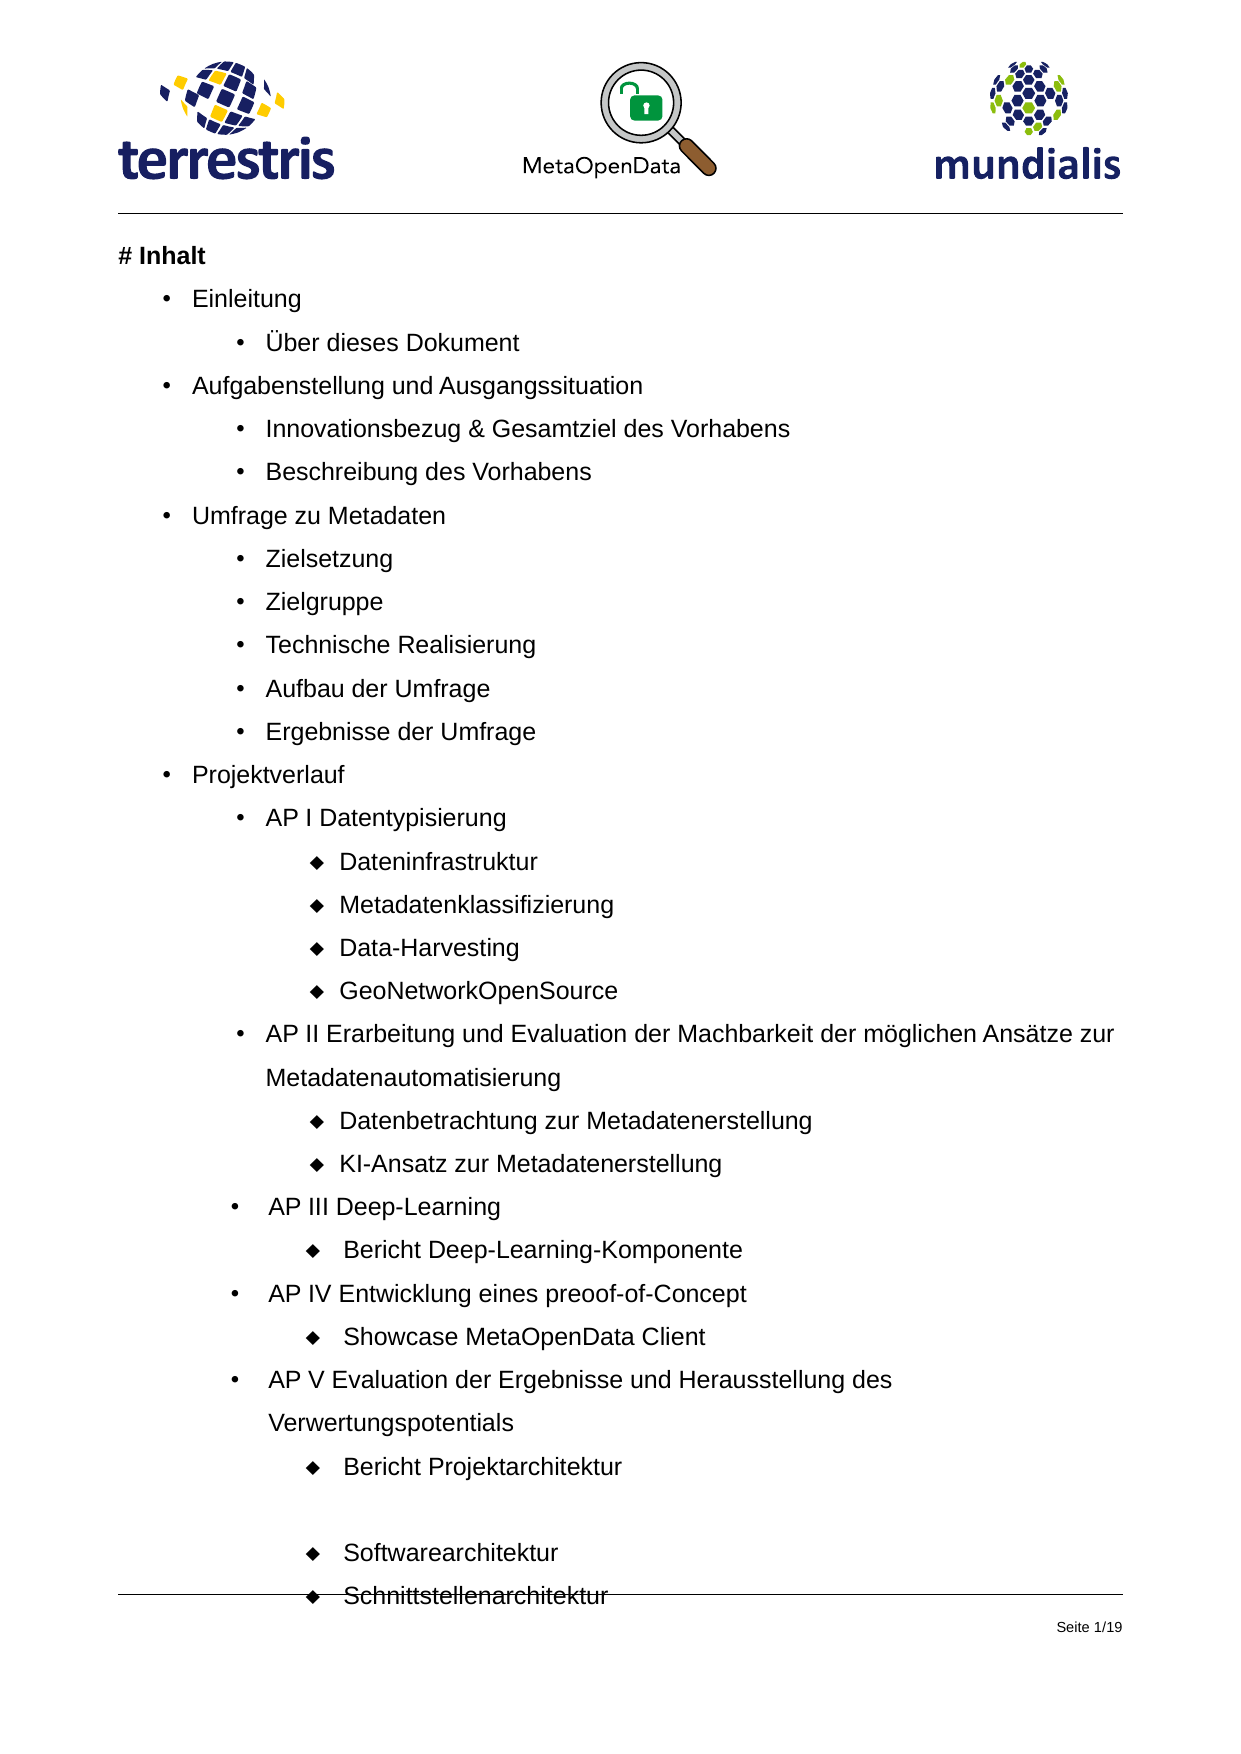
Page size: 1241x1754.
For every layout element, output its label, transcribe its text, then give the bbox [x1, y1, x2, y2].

list Bericht Projektarchitektur [306, 1451, 1122, 1480]
list Dateninfrastruktur [309, 846, 1122, 875]
list Showcase MetaOpenData Client [306, 1322, 1122, 1351]
list Aufgabenstellung und Ausgangssituation [162, 371, 1122, 400]
list Projektverlauf [162, 760, 1122, 789]
list Schnittstellenarchitektur [306, 1595, 1122, 1610]
list Technische Realisierung [236, 630, 1122, 659]
list AP I Datentypisierung [236, 803, 1122, 832]
list Metadatenklassifizierung [309, 890, 1122, 918]
list Aufbau der Umfrage [236, 673, 1122, 702]
list Datenbetrachtung zur Metadatenerstellung [309, 1106, 1122, 1134]
list Ergebnisse der Umfrage [236, 717, 1122, 746]
list Bericht Deep-Learning-Komponente [306, 1235, 1122, 1264]
list GeoNetworkOpenSource [309, 976, 1122, 1005]
list Umfrage zu Metadaten [162, 501, 1122, 529]
list Schnittstellenarchitektur [306, 1581, 1122, 1594]
list Softwarearchitektur [306, 1538, 1122, 1567]
list AP V Evaluation der Ergebnisse und Herausstellung des Verwertungspotentials [231, 1365, 1122, 1437]
list AP IV Entwicklung eines preoof-of-Concept [231, 1279, 1122, 1307]
text # Inhalt [118, 241, 1122, 270]
list Über dieses Dokument [236, 328, 1122, 357]
list KI-Ansatz zur Metadatenerstellung [309, 1149, 1122, 1178]
list Einleitung [162, 284, 1122, 313]
list Zielsetzung [236, 544, 1122, 573]
list Innovationsbezug & Gesamtziel des Vorhabens [236, 414, 1122, 443]
list AP III Deep-Learning [231, 1192, 1122, 1221]
list Zielgruppe [236, 587, 1122, 616]
list AP II Erarbeitung und Evaluation der Machbarkeit der möglichen Ansätze zur Metadatenautomatisierung [236, 1019, 1122, 1091]
list Data-Harvesting [309, 933, 1122, 962]
list Beschreibung des Vorhabens [236, 457, 1122, 486]
